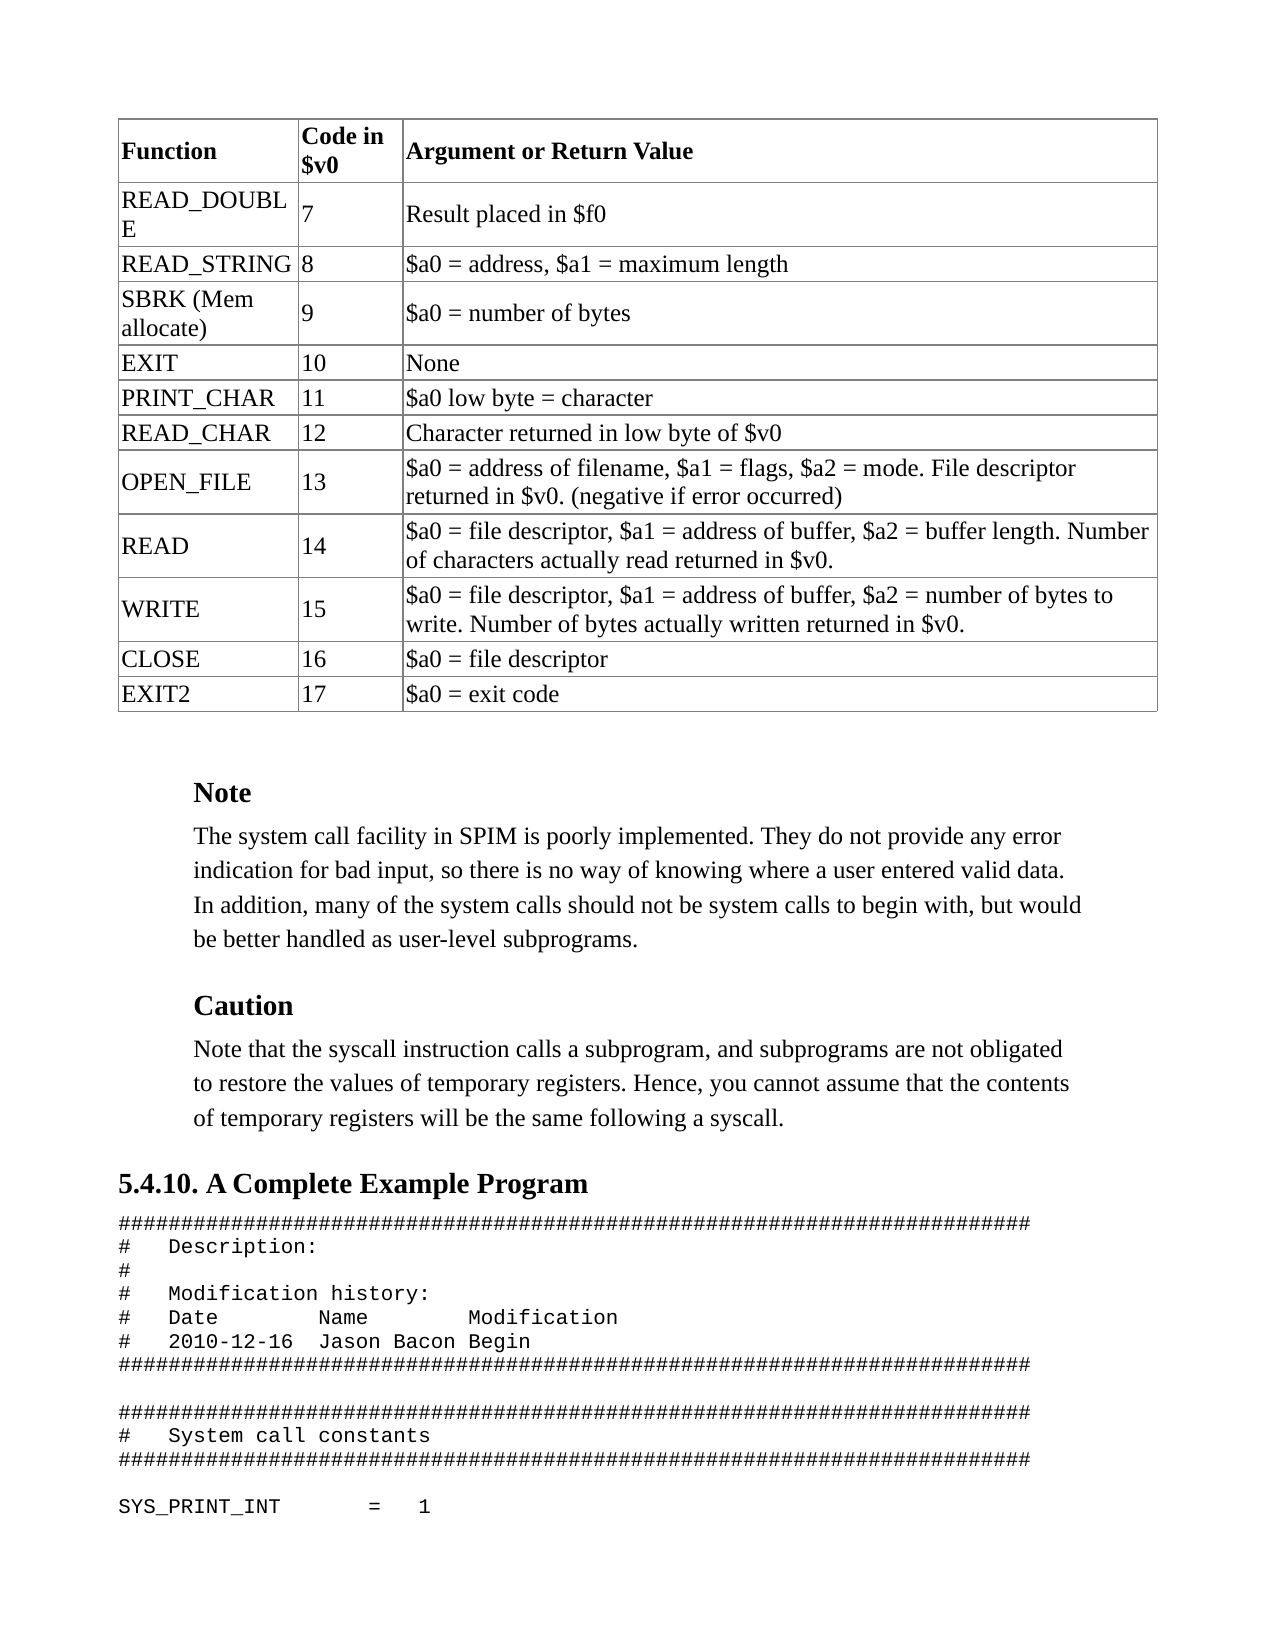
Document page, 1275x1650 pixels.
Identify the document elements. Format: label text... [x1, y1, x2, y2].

table_cell READ_STRING [119, 247, 298, 281]
text # 2010-12-16 Jason Bacon Begin [118, 1331, 1157, 1354]
text ######################################################################### [118, 1449, 1157, 1473]
subtitle Caution [193, 988, 1082, 1021]
subtitle Note [193, 775, 1082, 808]
table_cell OPEN_FILE [119, 451, 298, 513]
text # Description: [118, 1236, 1157, 1260]
table_cell $a0 = file descriptor, $a1 = address of buffer, $a2 = buffer length. Number of characters actually read returned in $v0. [404, 515, 1157, 577]
table_header Function [119, 120, 298, 182]
table_cell 9 [299, 282, 402, 344]
table_cell 15 [299, 578, 402, 641]
table_cell None [404, 346, 1157, 379]
table_cell EXIT2 [119, 677, 298, 711]
table_cell 7 [299, 183, 402, 246]
table_cell 13 [299, 451, 402, 513]
table_header Argument or Return Value [404, 120, 1157, 182]
table_cell 10 [299, 346, 402, 379]
table_cell 14 [299, 515, 402, 577]
text # Date Name Modification [118, 1307, 1157, 1331]
subtitle 5.4.10. A Complete Example Program [118, 1166, 1157, 1200]
table_cell 11 [299, 381, 402, 414]
table_cell 16 [299, 642, 402, 676]
table_cell WRITE [119, 578, 298, 641]
table_cell READ_CHAR [119, 416, 298, 449]
table_cell $a0 low byte = character [404, 381, 1157, 414]
table_cell 12 [299, 416, 402, 449]
table_cell CLOSE [119, 642, 298, 676]
table_cell $a0 = number of bytes [404, 282, 1157, 344]
text ######################################################################### [118, 1212, 1157, 1236]
table_cell $a0 = address, $a1 = maximum length [404, 247, 1157, 281]
table_cell $a0 = file descriptor, $a1 = address of buffer, $a2 = number of bytes to write. Number of bytes actually written returned in $v0. [404, 578, 1157, 641]
table_cell Character returned in low byte of $v0 [404, 416, 1157, 449]
table_cell EXIT [119, 346, 298, 379]
table_cell $a0 = address of filename, $a1 = flags, $a2 = mode. File descriptor returned in $v0. (negative if error occurred) [404, 451, 1157, 513]
text # System call constants [118, 1425, 1157, 1449]
text The system call facility in SPIM is poorly implemented. They do not provide any error indication for bad input, so there is no way of knowing where a user entered valid data. In addition, many of the system calls should not be system calls to begin with, but would be better handled as user-level subprograms. [193, 821, 1082, 953]
text ######################################################################### [118, 1354, 1157, 1378]
table_cell READ [119, 515, 298, 577]
text Note that the syscall instruction calls a subprogram, and subprograms are not obligated to restore the values of temporary registers. Hence, you cannot assume that the contents of temporary registers will be the same following a syscall. [193, 1034, 1082, 1132]
table_cell 8 [299, 247, 402, 281]
text ######################################################################### [118, 1402, 1157, 1425]
table_cell SBRK (Mem allocate) [119, 282, 298, 344]
table_cell $a0 = exit code [404, 677, 1157, 711]
text # [118, 1260, 1157, 1283]
text SYS_PRINT_INT = 1 [118, 1496, 1157, 1520]
text # Modification history: [118, 1283, 1157, 1307]
table_cell READ_DOUBLE [119, 183, 298, 246]
table_cell Result placed in $f0 [404, 183, 1157, 246]
table_cell PRINT_CHAR [119, 381, 298, 414]
table_cell $a0 = file descriptor [404, 642, 1157, 676]
table_header Code in $v0 [299, 120, 402, 182]
table_cell 17 [299, 677, 402, 711]
